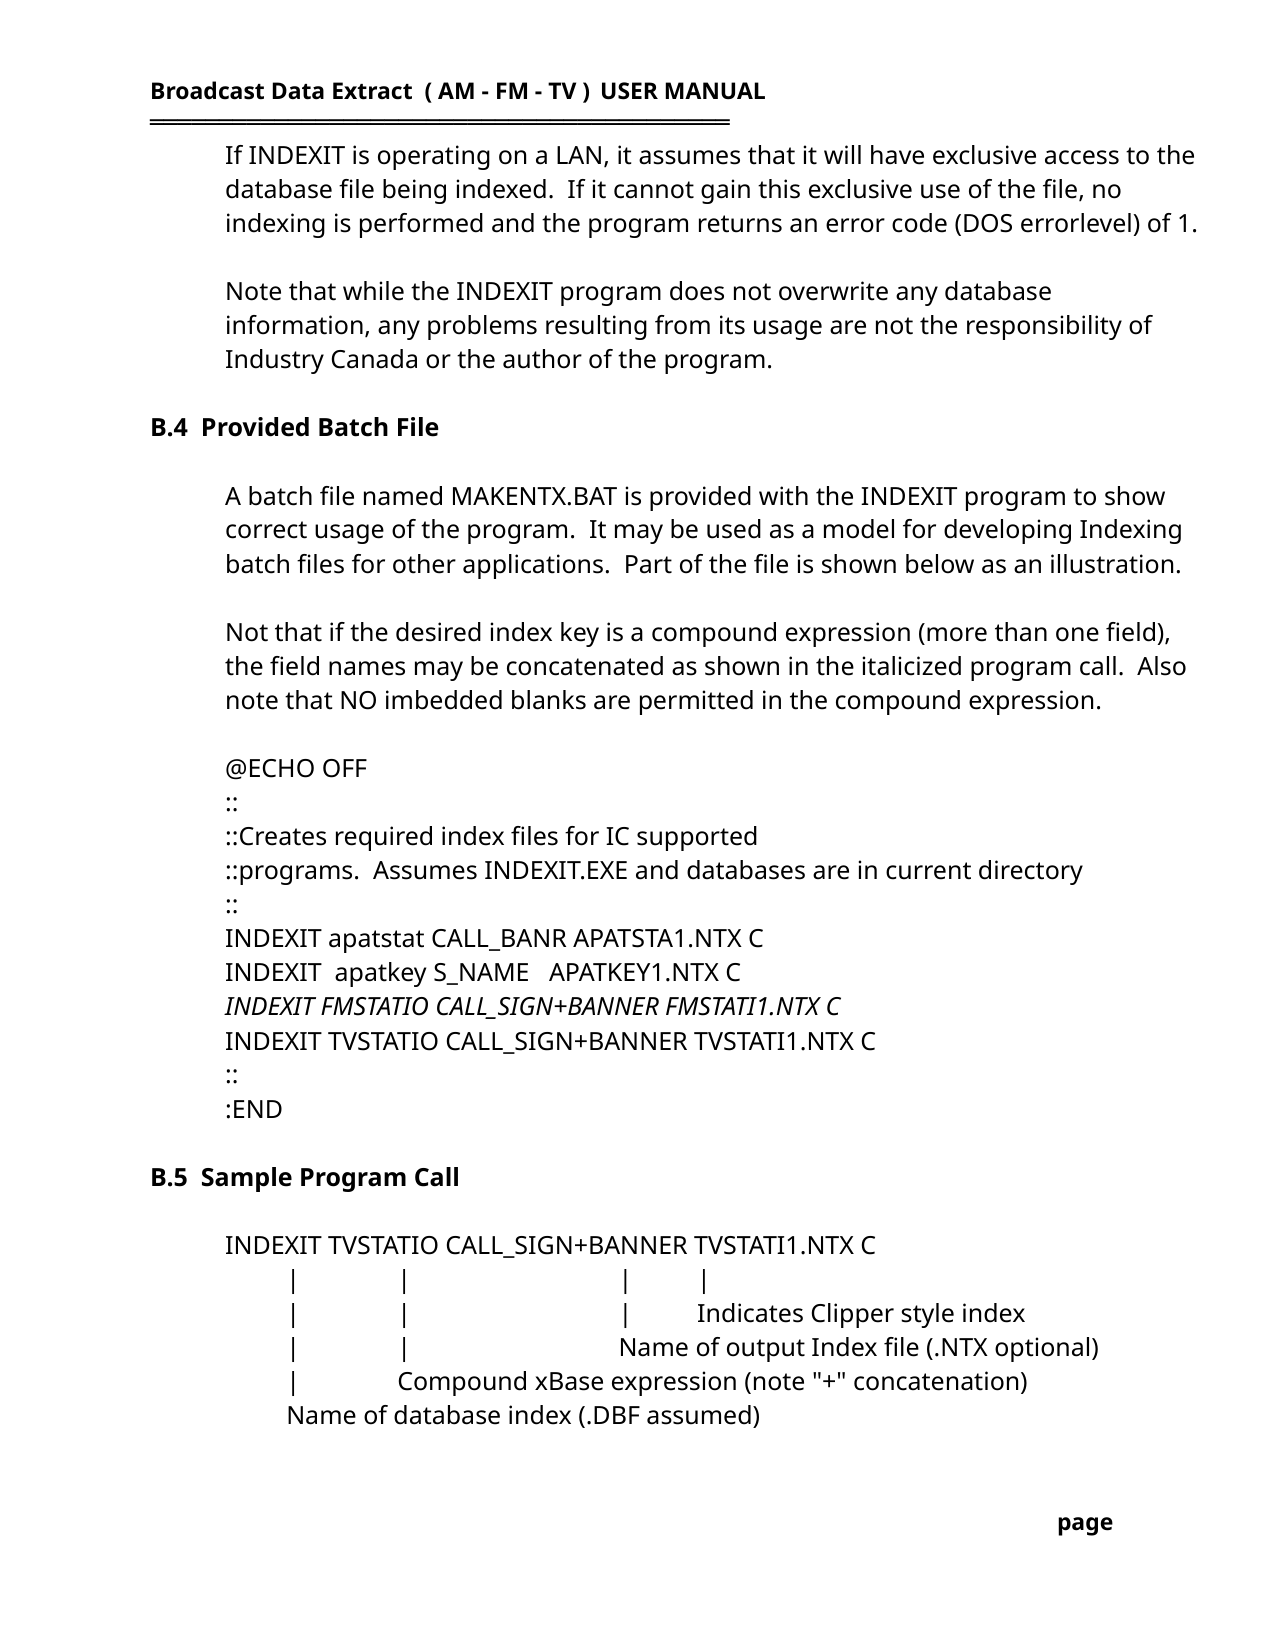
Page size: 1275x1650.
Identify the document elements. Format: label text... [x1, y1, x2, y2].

text @ECHO OFF [225, 751, 1200, 785]
text ::programs. Assumes INDEXIT.EXE and databases are in current directory [225, 853, 1200, 887]
text INDEXIT FMSTATIO CALL_SIGN+BANNER FMSTATI1.NTX C [225, 989, 1200, 1023]
text :: [225, 887, 1200, 921]
text | | | | [150, 1262, 1200, 1296]
text B.4 Provided Batch File [150, 410, 1200, 444]
text Not that if the desired index key is a compound expression (more than one field), the field names may be concatenated as shown in the italicized program call. Also note that NO imbedded blanks are permitted in the compound expression. [225, 614, 1200, 717]
text | | | Indicates Clipper style index [150, 1296, 1200, 1330]
text INDEXIT apatkey S_NAME APATKEY1.NTX C [225, 955, 1200, 989]
text INDEXIT TVSTATIO CALL_SIGN+BANNER TVSTATI1.NTX C [225, 1023, 1200, 1057]
text :END [225, 1091, 1200, 1125]
text Name of database index (.DBF assumed) [150, 1398, 1200, 1432]
text | | Name of output Index file (.NTX optional) [150, 1330, 1200, 1364]
text | Compound xBase expression (note "+" concatenation) [150, 1364, 1200, 1398]
text Note that while the INDEXIT program does not overwrite any database information, any problems resulting from its usage are not the responsibility of Industry Canada or the author of the program. [225, 274, 1200, 376]
text :: [225, 1057, 1200, 1091]
text ::Creates required index files for IC supported [225, 819, 1200, 853]
text :: [225, 785, 1200, 819]
text A batch file named MAKENTX.BAT is provided with the INDEXIT program to show correct usage of the program. It may be used as a model for developing Indexing batch files for other applications. Part of the file is shown below as an illustration. [225, 478, 1200, 580]
text INDEXIT apatstat CALL_BANR APATSTA1.NTX C [225, 921, 1200, 955]
text If INDEXIT is operating on a LAN, it assumes that it will have exclusive access to the database file being indexed. If it cannot gain this exclusive use of the file, no indexing is performed and the program returns an error code (DOS errorlevel) of 1. [225, 137, 1200, 240]
text INDEXIT TVSTATIO CALL_SIGN+BANNER TVSTATI1.NTX C [225, 1227, 1200, 1262]
text B.5 Sample Program Call [150, 1159, 1200, 1193]
